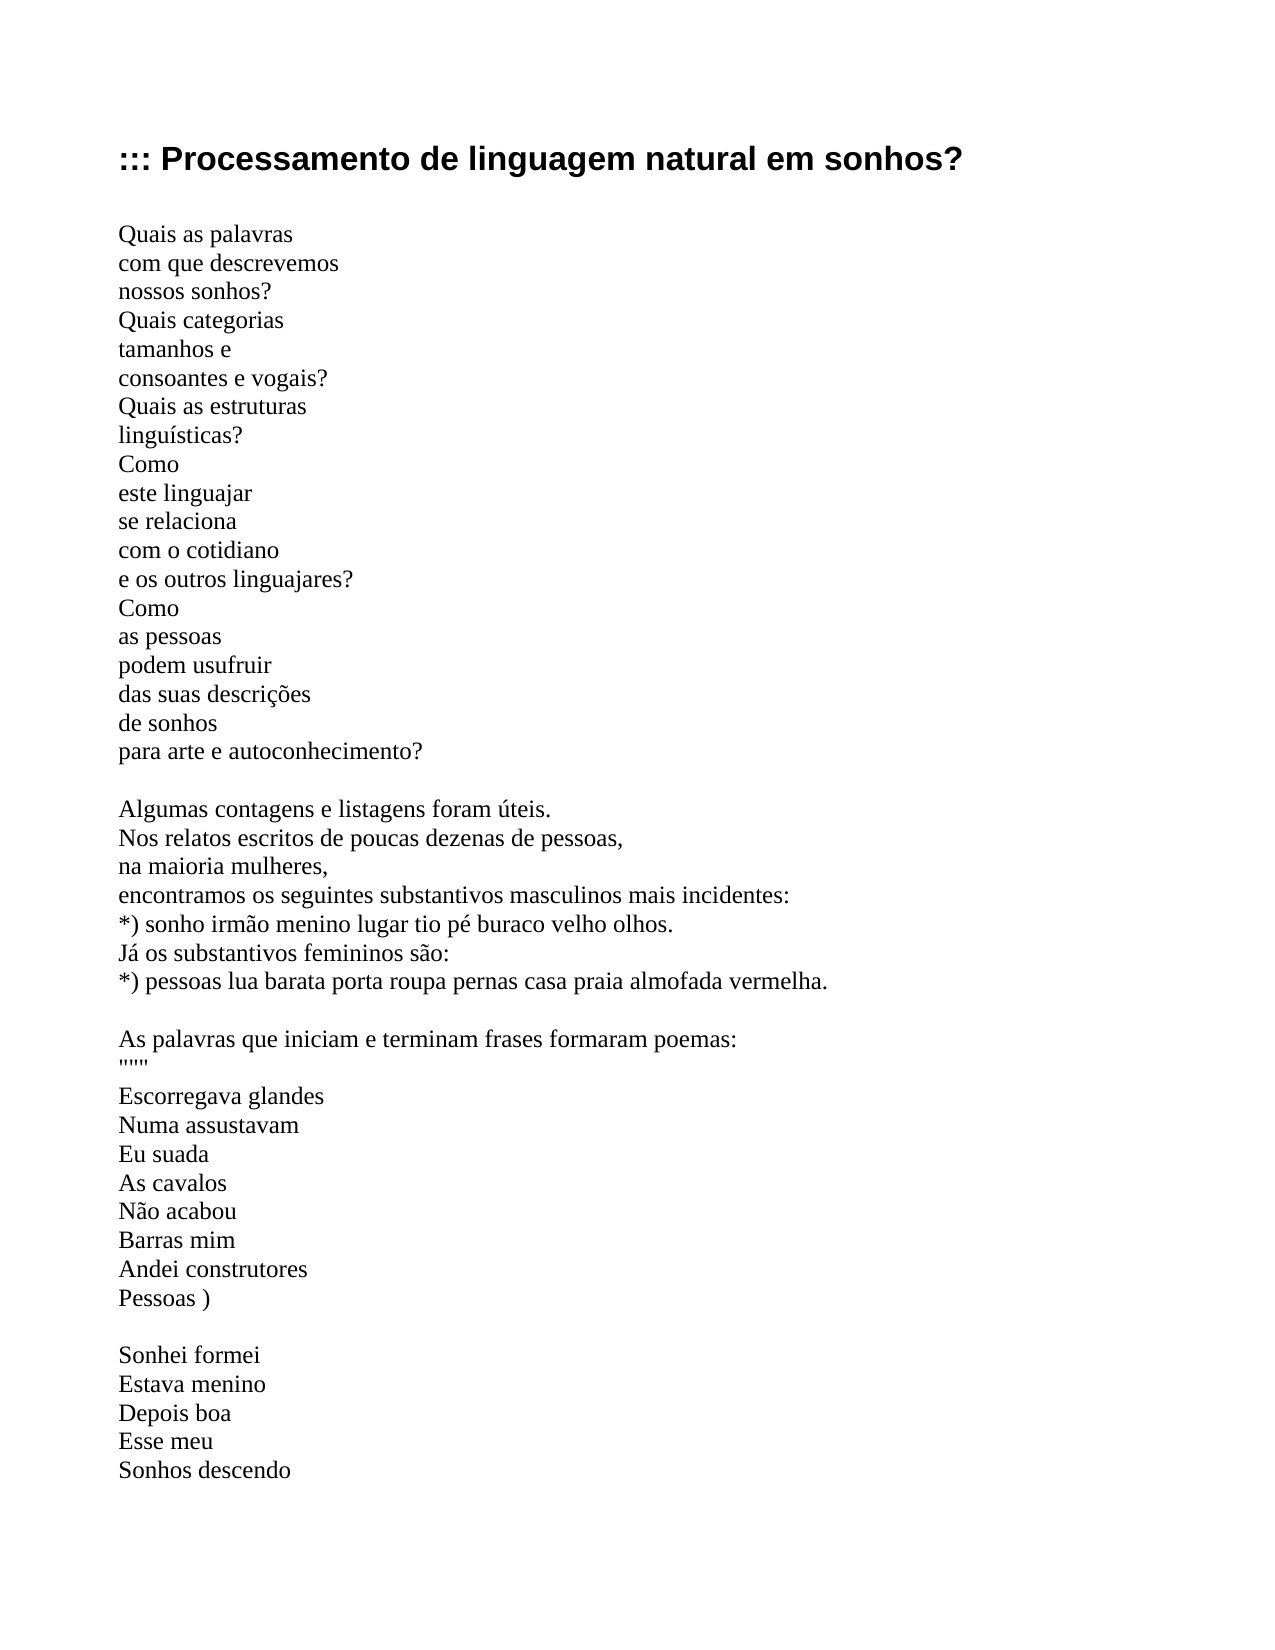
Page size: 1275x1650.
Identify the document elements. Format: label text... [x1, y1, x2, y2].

text Já os substantivos femininos são: [118, 938, 1157, 966]
text encontramos os seguintes substantivos masculinos mais incidentes: [118, 880, 1157, 909]
subtitle ::: Processamento de linguagem natural em sonhos? [118, 139, 1157, 178]
text Depois boa [118, 1398, 1157, 1426]
text com o cotidiano [118, 535, 1157, 564]
text e os outros linguajares? [118, 564, 1157, 593]
text Quais as estruturas [118, 391, 1157, 420]
text Quais as palavras [118, 219, 1157, 248]
text de sonhos [118, 708, 1157, 736]
text Barras mim [118, 1225, 1157, 1254]
text Não acabou [118, 1196, 1157, 1225]
text as pessoas [118, 621, 1157, 650]
text Andei construtores [118, 1254, 1157, 1283]
text nossos sonhos? [118, 276, 1157, 305]
text na maioria mulheres, [118, 851, 1157, 880]
text Eu suada [118, 1139, 1157, 1168]
text este linguajar [118, 478, 1157, 506]
text Como [118, 449, 1157, 478]
text Esse meu [118, 1426, 1157, 1455]
text Quais categorias [118, 305, 1157, 334]
text Pessoas ) [118, 1283, 1157, 1311]
text Algumas contagens e listagens foram úteis. [118, 794, 1157, 823]
text para arte e autoconhecimento? [118, 736, 1157, 765]
text das suas descrições [118, 679, 1157, 708]
text Nos relatos escritos de poucas dezenas de pessoas, [118, 823, 1157, 851]
text As cavalos [118, 1168, 1157, 1196]
text tamanhos e [118, 334, 1157, 363]
text consoantes e vogais? [118, 363, 1157, 391]
text Numa assustavam [118, 1110, 1157, 1139]
text linguísticas? [118, 420, 1157, 449]
text podem usufruir [118, 650, 1157, 679]
text *) sonho irmão menino lugar tio pé buraco velho olhos. [118, 909, 1157, 938]
text """ [118, 1053, 1157, 1081]
text Como [118, 593, 1157, 621]
text se relaciona [118, 506, 1157, 535]
text Estava menino [118, 1369, 1157, 1398]
text Sonhei formei [118, 1340, 1157, 1369]
text *) pessoas lua barata porta roupa pernas casa praia almofada vermelha. [118, 966, 1157, 995]
text Escorregava glandes [118, 1081, 1157, 1110]
text Sonhos descendo [118, 1455, 1157, 1484]
text As palavras que iniciam e terminam frases formaram poemas: [118, 1024, 1157, 1053]
text com que descrevemos [118, 248, 1157, 276]
